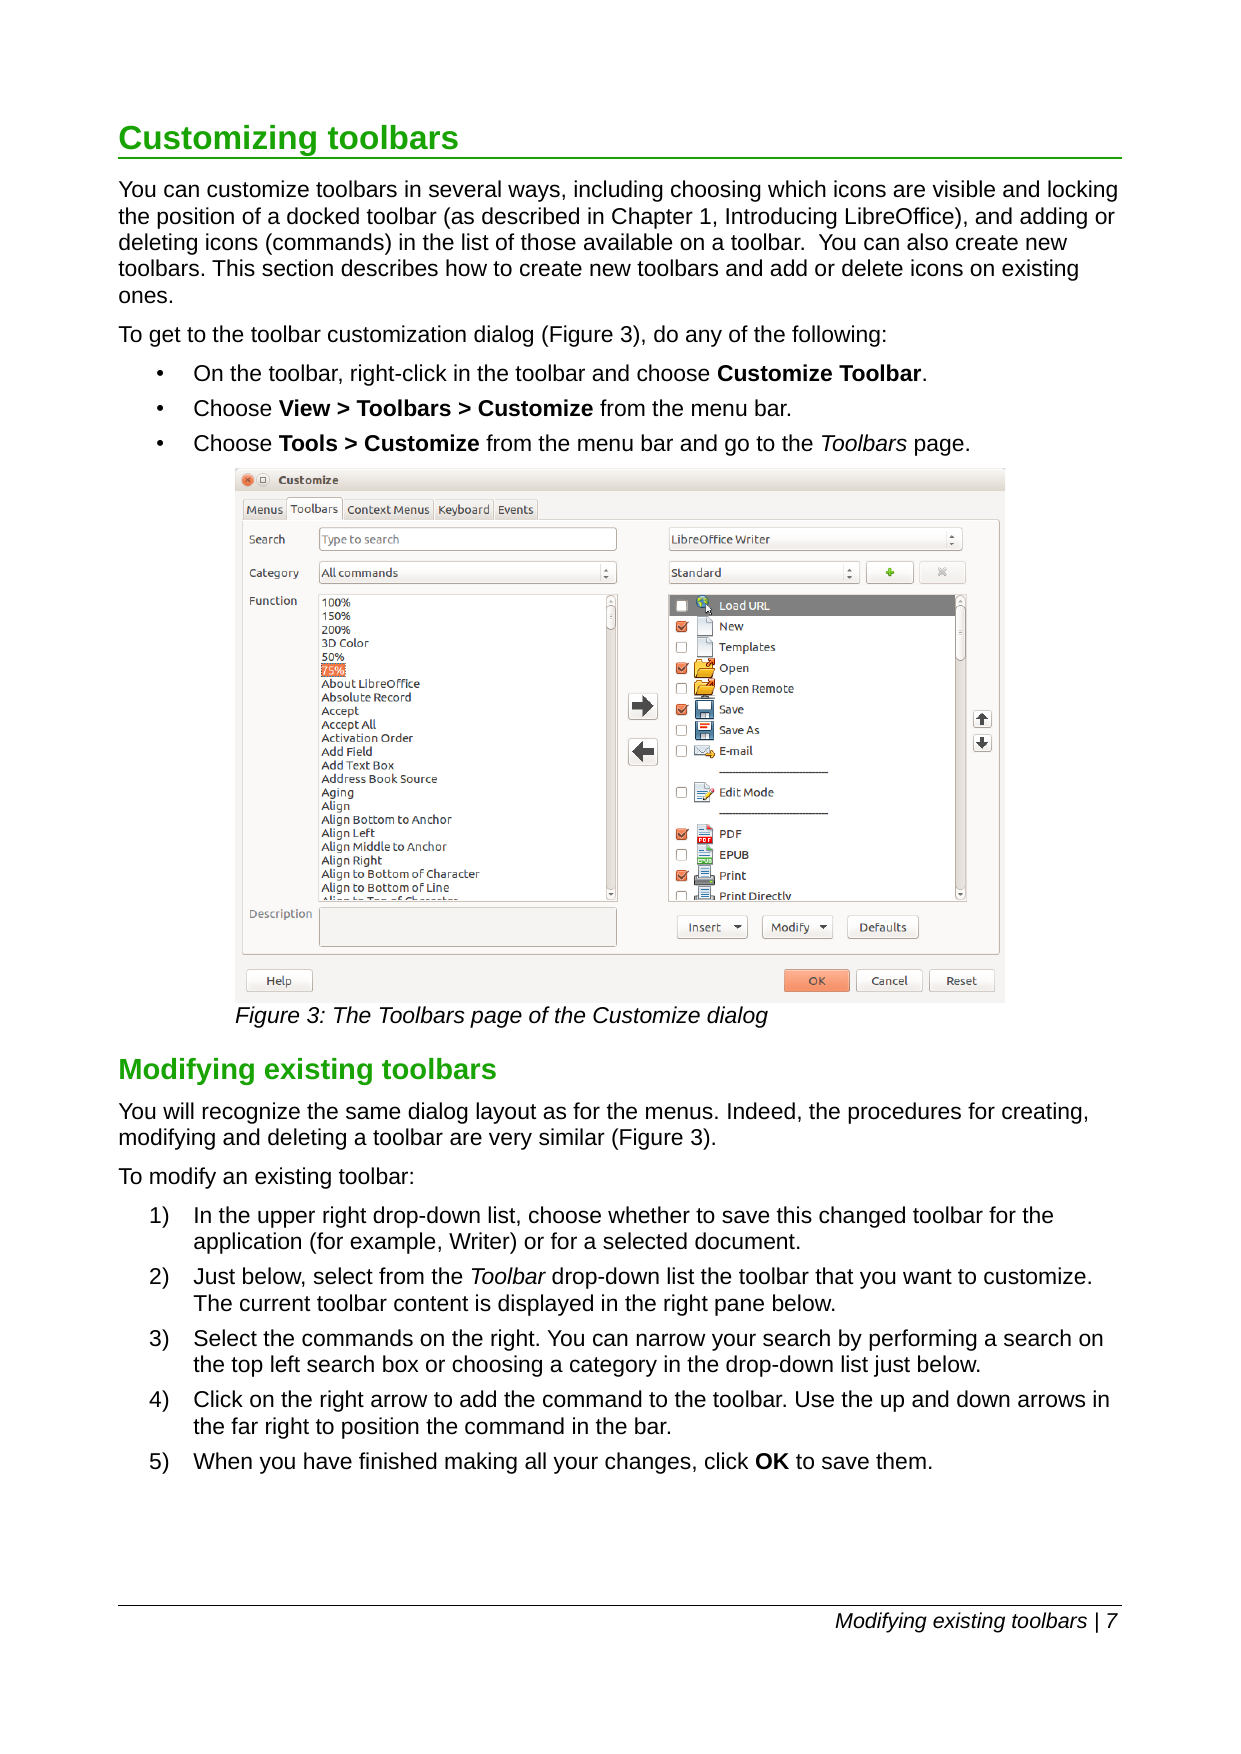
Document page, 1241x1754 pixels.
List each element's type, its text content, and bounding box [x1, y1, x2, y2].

list In the upper right drop-down list, choose whether to save this changed toolbar for the application (for example, Writer) or for a selected document. [169, 1202, 1122, 1254]
text Figure 3: The Toolbars page of the Customize dialog [235, 1003, 1005, 1029]
subtitle Customizing toolbars [118, 118, 1122, 157]
list Choose Tools > Customize from the menu bar and go to the Toolbars page. [156, 430, 1122, 456]
list Select the commands on the right. You can narrow your search by performing a search on the top left search box or choosing a category in the drop-down list just below. [169, 1325, 1122, 1377]
list When you have finished making all your changes, click OK to save them. [169, 1448, 1122, 1474]
list Choose View > Toolbars > Customize from the menu bar. [156, 395, 1122, 421]
subtitle Modifying existing toolbars [118, 1052, 1122, 1086]
text You can customize toolbars in several ways, including choosing which icons are visible and locking the position of a docked toolbar (as described in Chapter 1, Introducing LibreOffice), and adding or deleting icons (commands) in the list of those available on a toolbar. You can also create new toolbars. This section describes how to create new toolbars and add or delete icons on existing ones. [118, 176, 1122, 308]
list To get to the toolbar customization dialog (Figure 3), do any of the following: [118, 321, 1122, 347]
text You will recognize the same dialog layout as for the menus. Indeed, the procedures for creating, modifying and deleting a toolbar are very similar (Figure 3). [118, 1098, 1122, 1150]
picture [235, 468, 1006, 1003]
list On the toolbar, right-click in the toolbar and choose Customize Toolbar. [156, 359, 1122, 386]
list To modify an existing toolbar: [118, 1163, 1122, 1189]
list Click on the right arrow to add the command to the toolbar. Use the up and down arrows in the far right to position the command in the bar. [169, 1386, 1122, 1439]
list Just below, select from the Toolbar drop-down list the toolbar that you want to customize. The current toolbar content is displayed in the right pane below. [169, 1263, 1122, 1316]
